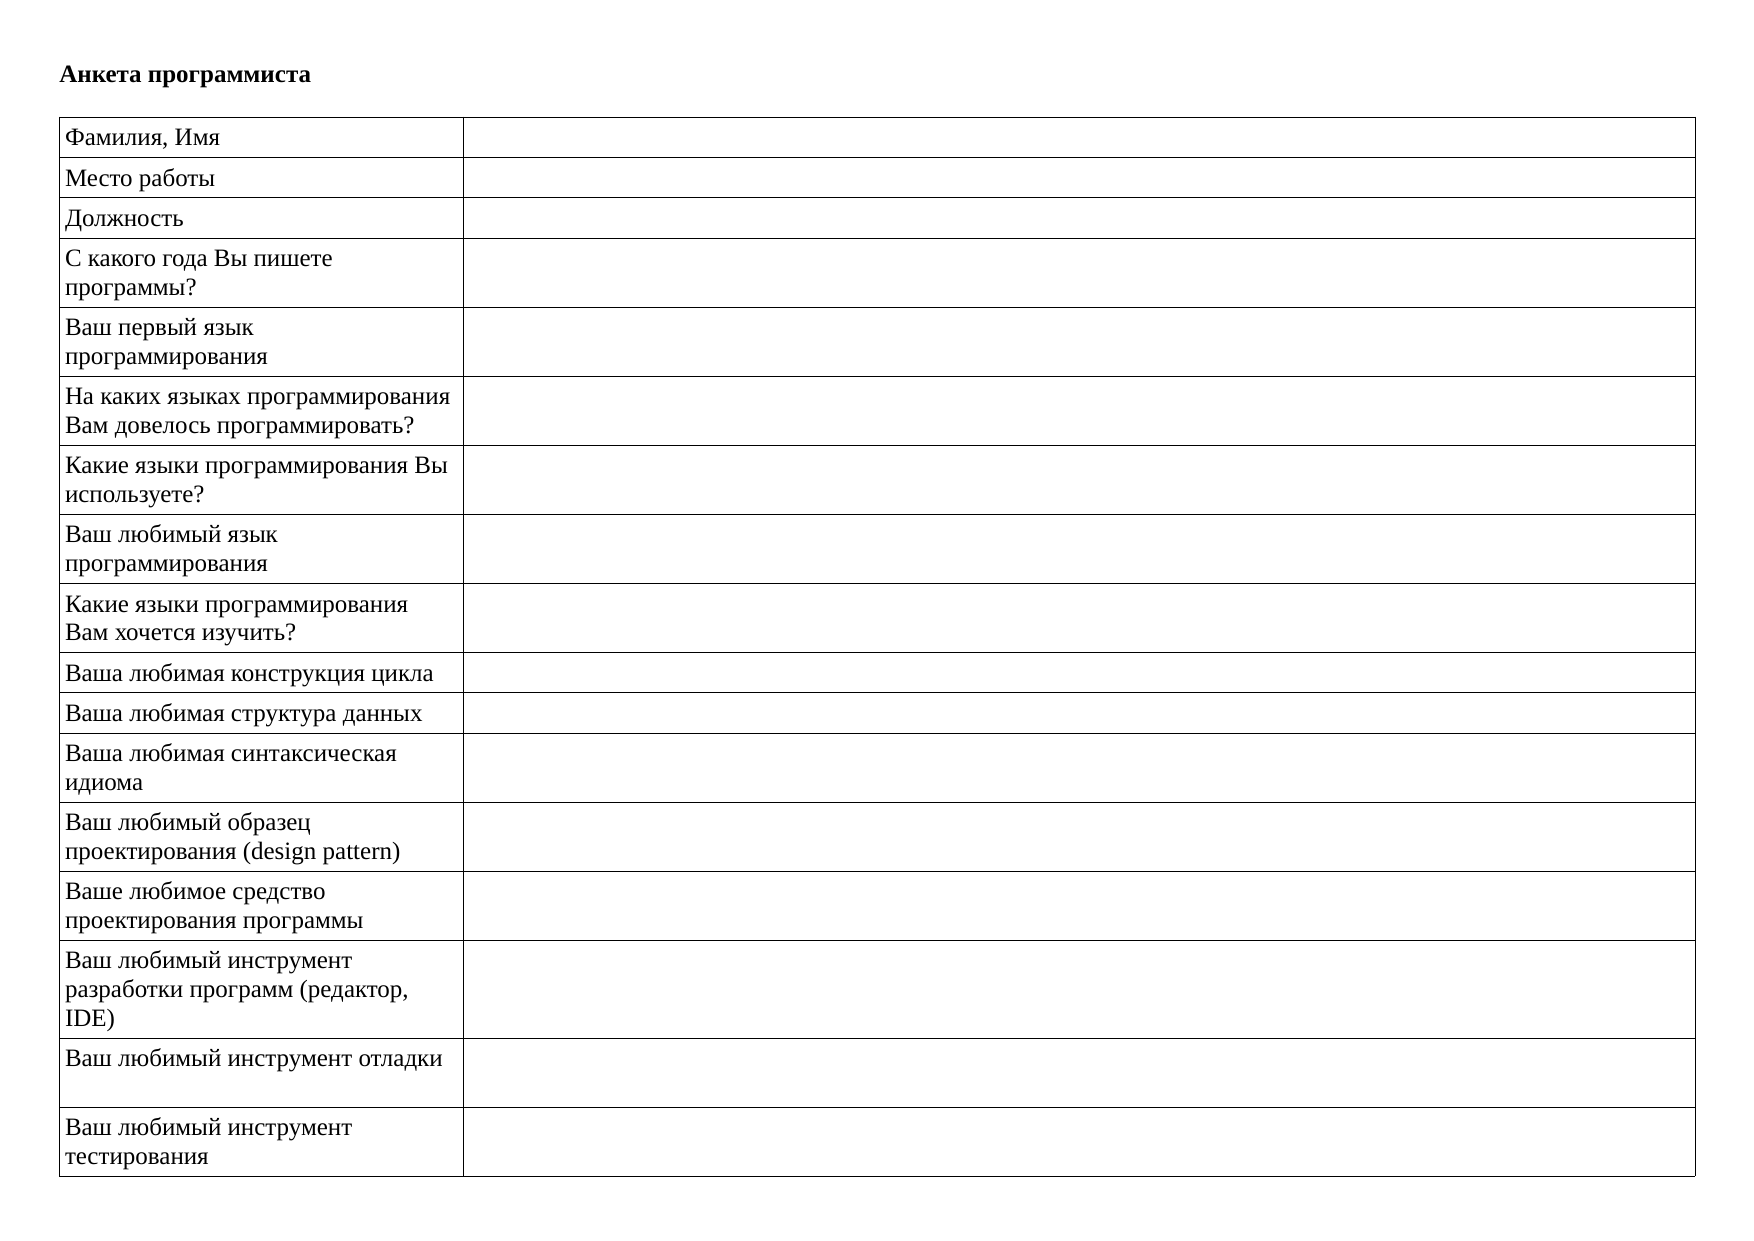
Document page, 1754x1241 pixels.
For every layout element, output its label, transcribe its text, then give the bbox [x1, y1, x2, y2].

table_cell Ваш любимый инструмент отладки [60, 1039, 463, 1107]
table_cell [464, 198, 1695, 237]
table_cell Ваше любимое средство проектирования программы [60, 872, 463, 940]
table_cell [464, 239, 1695, 307]
table_cell Ваш любимый инструмент тестирования [60, 1108, 463, 1176]
table_cell Должность [60, 198, 463, 237]
table_cell [464, 377, 1695, 445]
text Анкета программиста [59, 59, 1695, 88]
table_cell [464, 1108, 1695, 1176]
table_header Фамилия, Имя [60, 118, 463, 157]
table_cell Ваш любимый инструмент разработки программ (редактор, IDE) [60, 941, 463, 1037]
table_cell Ваша любимая конструкция цикла [60, 653, 463, 692]
table_cell Ваш любимый язык программирования [60, 515, 463, 583]
table_cell Ваш первый язык программирования [60, 308, 463, 376]
table_cell [464, 158, 1695, 197]
table_cell Ваша любимая структура данных [60, 693, 463, 732]
table_header [464, 118, 1695, 157]
table_cell [464, 1039, 1695, 1107]
table_cell Место работы [60, 158, 463, 197]
table_cell Какие языки программирования Вы используете? [60, 446, 463, 514]
table_cell Ваш любимый образец проектирования (design pattern) [60, 803, 463, 871]
table_cell [464, 941, 1695, 1037]
table_cell [464, 584, 1695, 652]
table_cell [464, 515, 1695, 583]
table_cell На каких языках программирования Вам довелось программировать? [60, 377, 463, 445]
table_cell [464, 734, 1695, 802]
table_cell [464, 653, 1695, 692]
table_cell [464, 872, 1695, 940]
table_cell Какие языки программирования Вам хочется изучить? [60, 584, 463, 652]
table_cell [464, 803, 1695, 871]
table_cell Ваша любимая синтаксическая идиома [60, 734, 463, 802]
table_cell [464, 308, 1695, 376]
table_cell [464, 693, 1695, 732]
table_cell [464, 446, 1695, 514]
table_cell С какого года Вы пишете программы? [60, 239, 463, 307]
